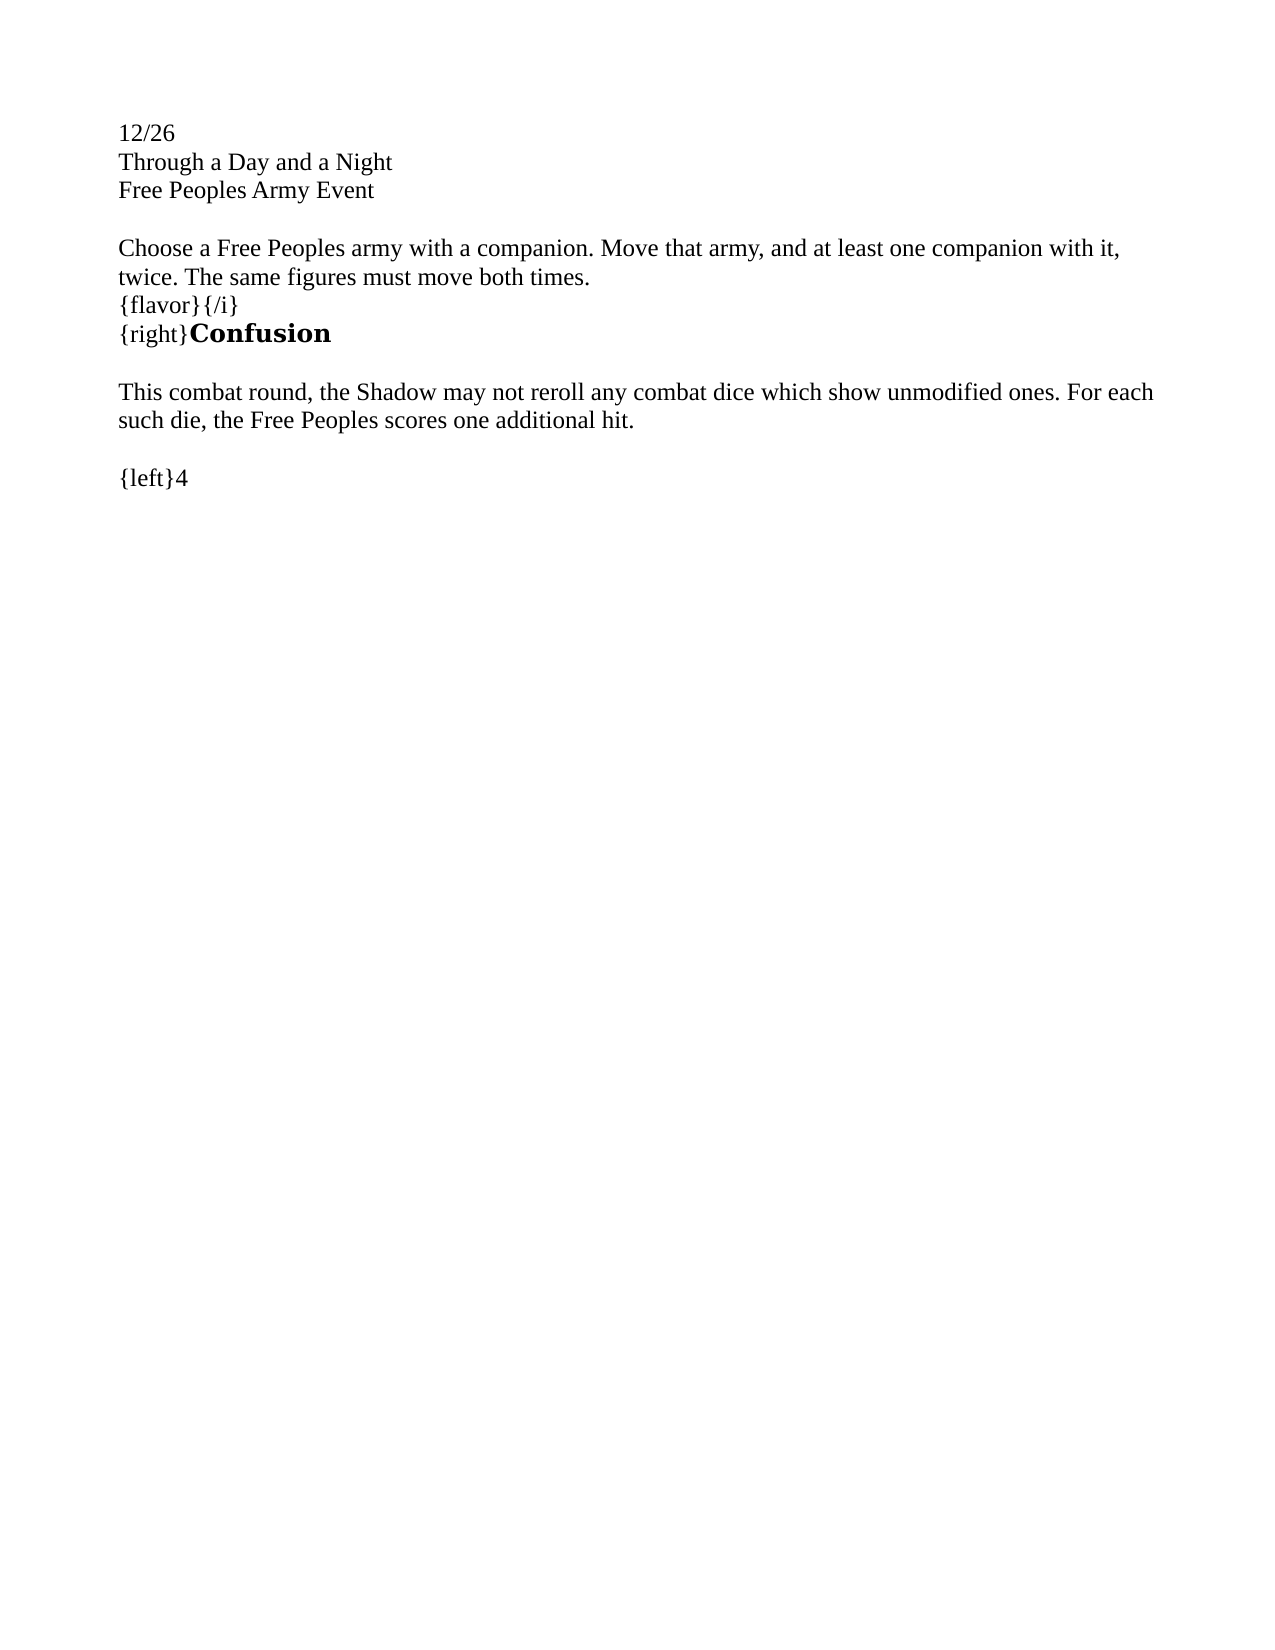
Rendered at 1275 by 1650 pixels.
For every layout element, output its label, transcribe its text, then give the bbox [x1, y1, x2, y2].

text 12/26 [118, 118, 1157, 147]
text {left}4 [118, 463, 1157, 492]
text {flavor}{/i} [118, 291, 1157, 319]
text Through a Day and a Night [118, 147, 1157, 176]
text Choose a Free Peoples army with a companion. Move that army, and at least one companion with it, twice. The same figures must move both times. [118, 233, 1157, 291]
text This combat round, the Shadow may not reroll any combat dice which show unmodified ones. For each such die, the Free Peoples scores one additional hit. [118, 377, 1157, 434]
text Free Peoples Army Event [118, 176, 1157, 204]
text {right}𝐂𝐨𝐧𝐟𝐮𝐬𝐢𝐨𝐧 [118, 319, 1157, 348]
